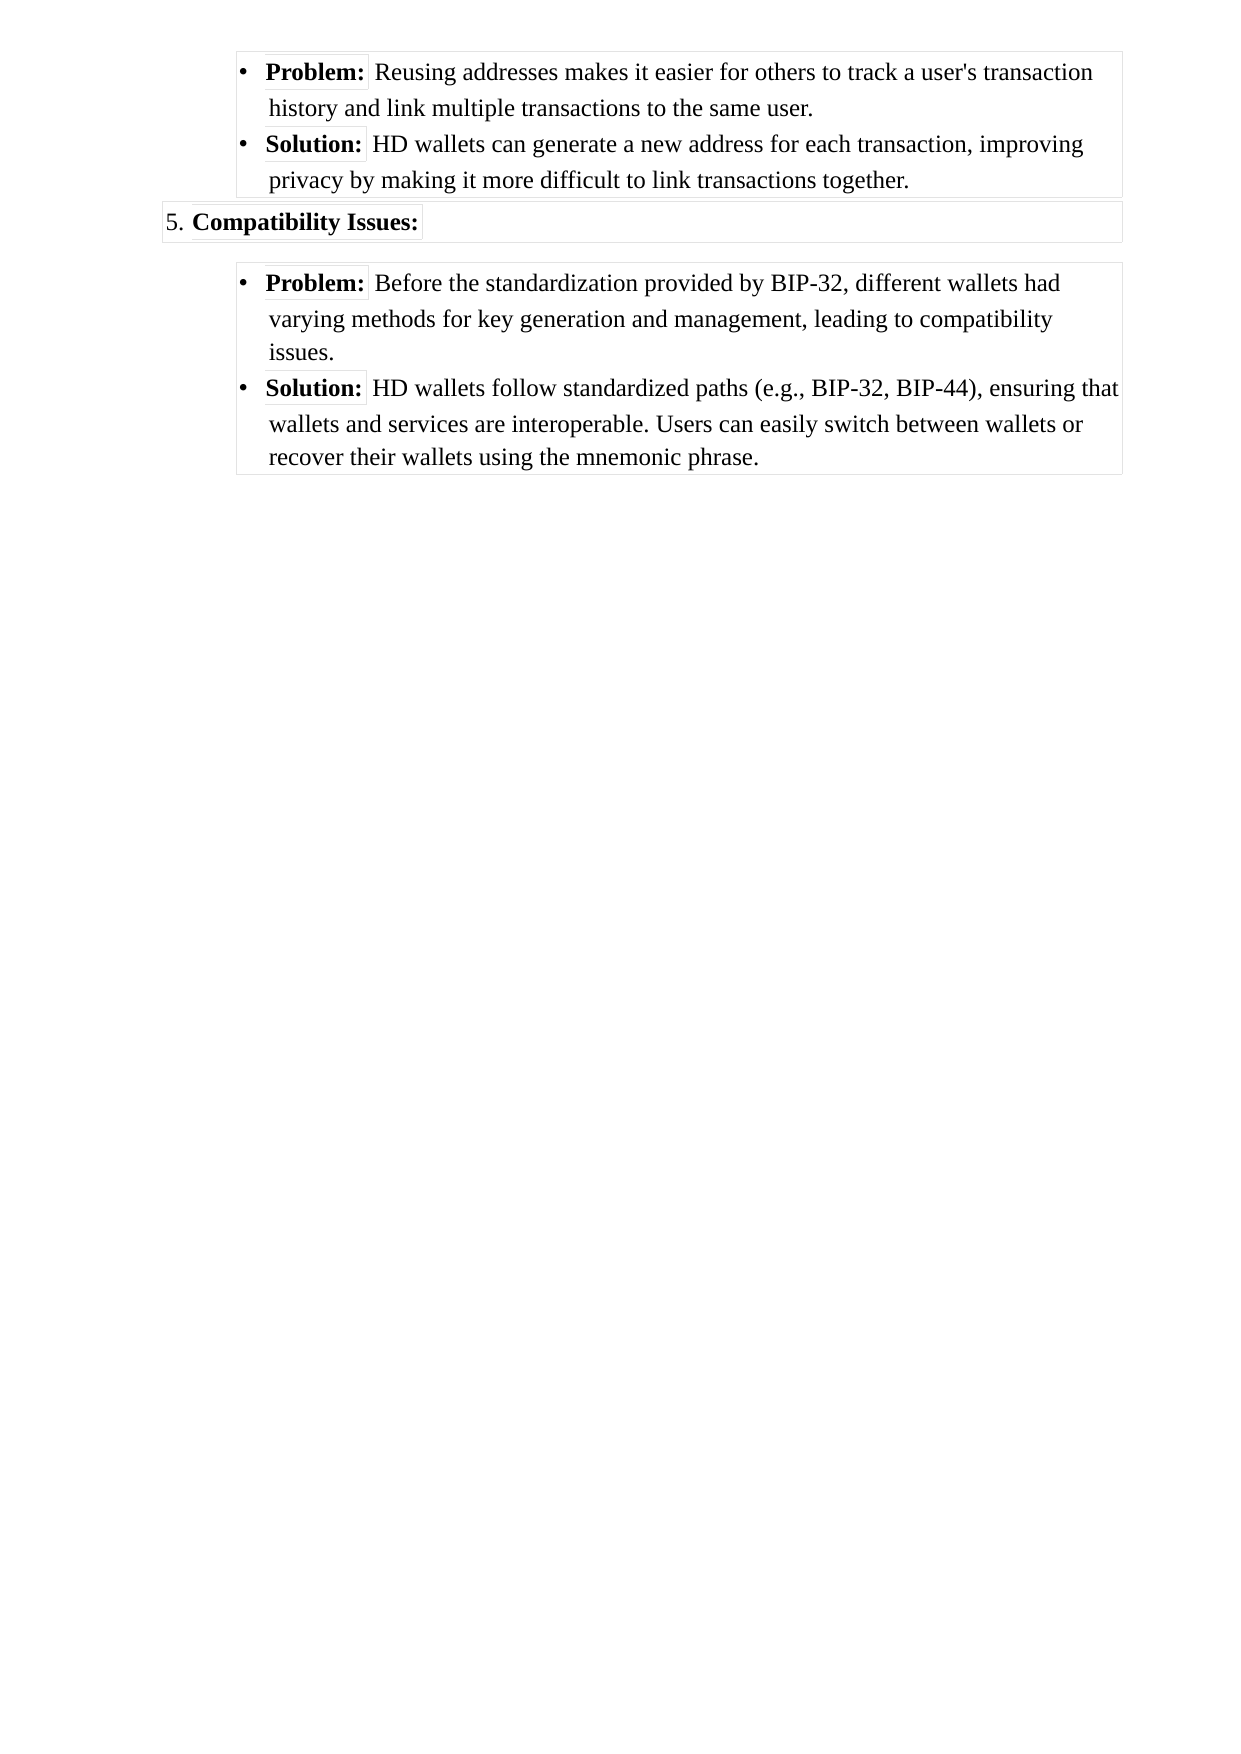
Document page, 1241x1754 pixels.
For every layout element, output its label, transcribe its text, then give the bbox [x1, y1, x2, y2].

list Problem: Reusing addresses makes it easier for others to track a user's transaction history and link multiple transactions to the same user. [237, 52, 1122, 122]
list Solution: HD wallets follow standardized paths (e.g., BIP-32, BIP-44), ensuring that wallets and services are interoperable. Users can easily switch between wallets or recover their wallets using the mnemonic phrase. [237, 367, 1122, 474]
list Problem: Before the standardization provided by BIP-32, different wallets had varying methods for key generation and management, leading to compatibility issues. [237, 263, 1122, 366]
list Compatibility Issues: [163, 202, 1122, 242]
list Solution: HD wallets can generate a new address for each transaction, improving privacy by making it more difficult to link transactions together. [237, 123, 1122, 197]
